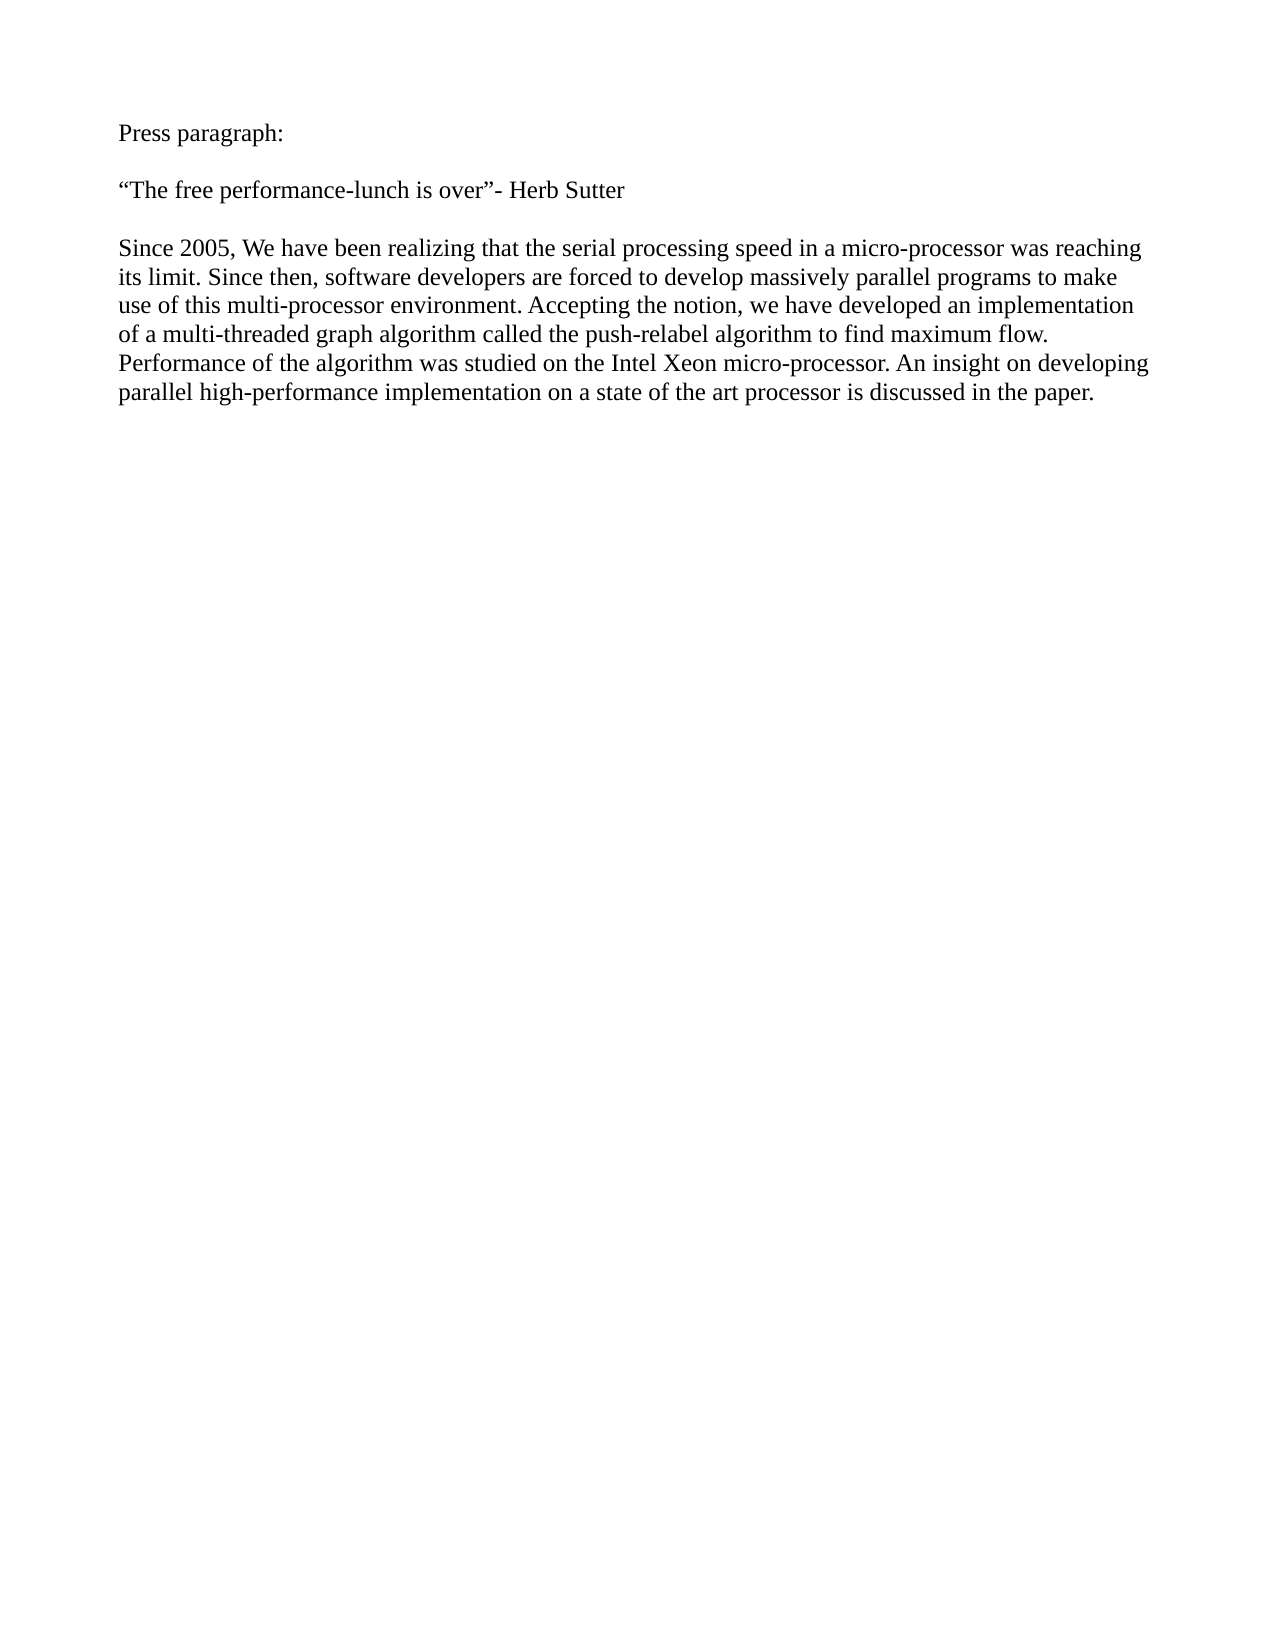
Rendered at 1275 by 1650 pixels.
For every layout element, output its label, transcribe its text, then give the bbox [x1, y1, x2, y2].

text “The free performance-lunch is over”- Herb Sutter [118, 176, 1157, 204]
text Press paragraph: [118, 118, 1157, 147]
text Since 2005, We have been realizing that the serial processing speed in a micro-processor was reaching its limit. Since then, software developers are forced to develop massively parallel programs to make use of this multi-processor environment. Accepting the notion, we have developed an implementation of a multi-threaded graph algorithm called the push-relabel algorithm to find maximum flow. Performance of the algorithm was studied on the Intel Xeon micro-processor. An insight on developing parallel high-performance implementation on a state of the art processor is discussed in the paper. [118, 233, 1157, 406]
